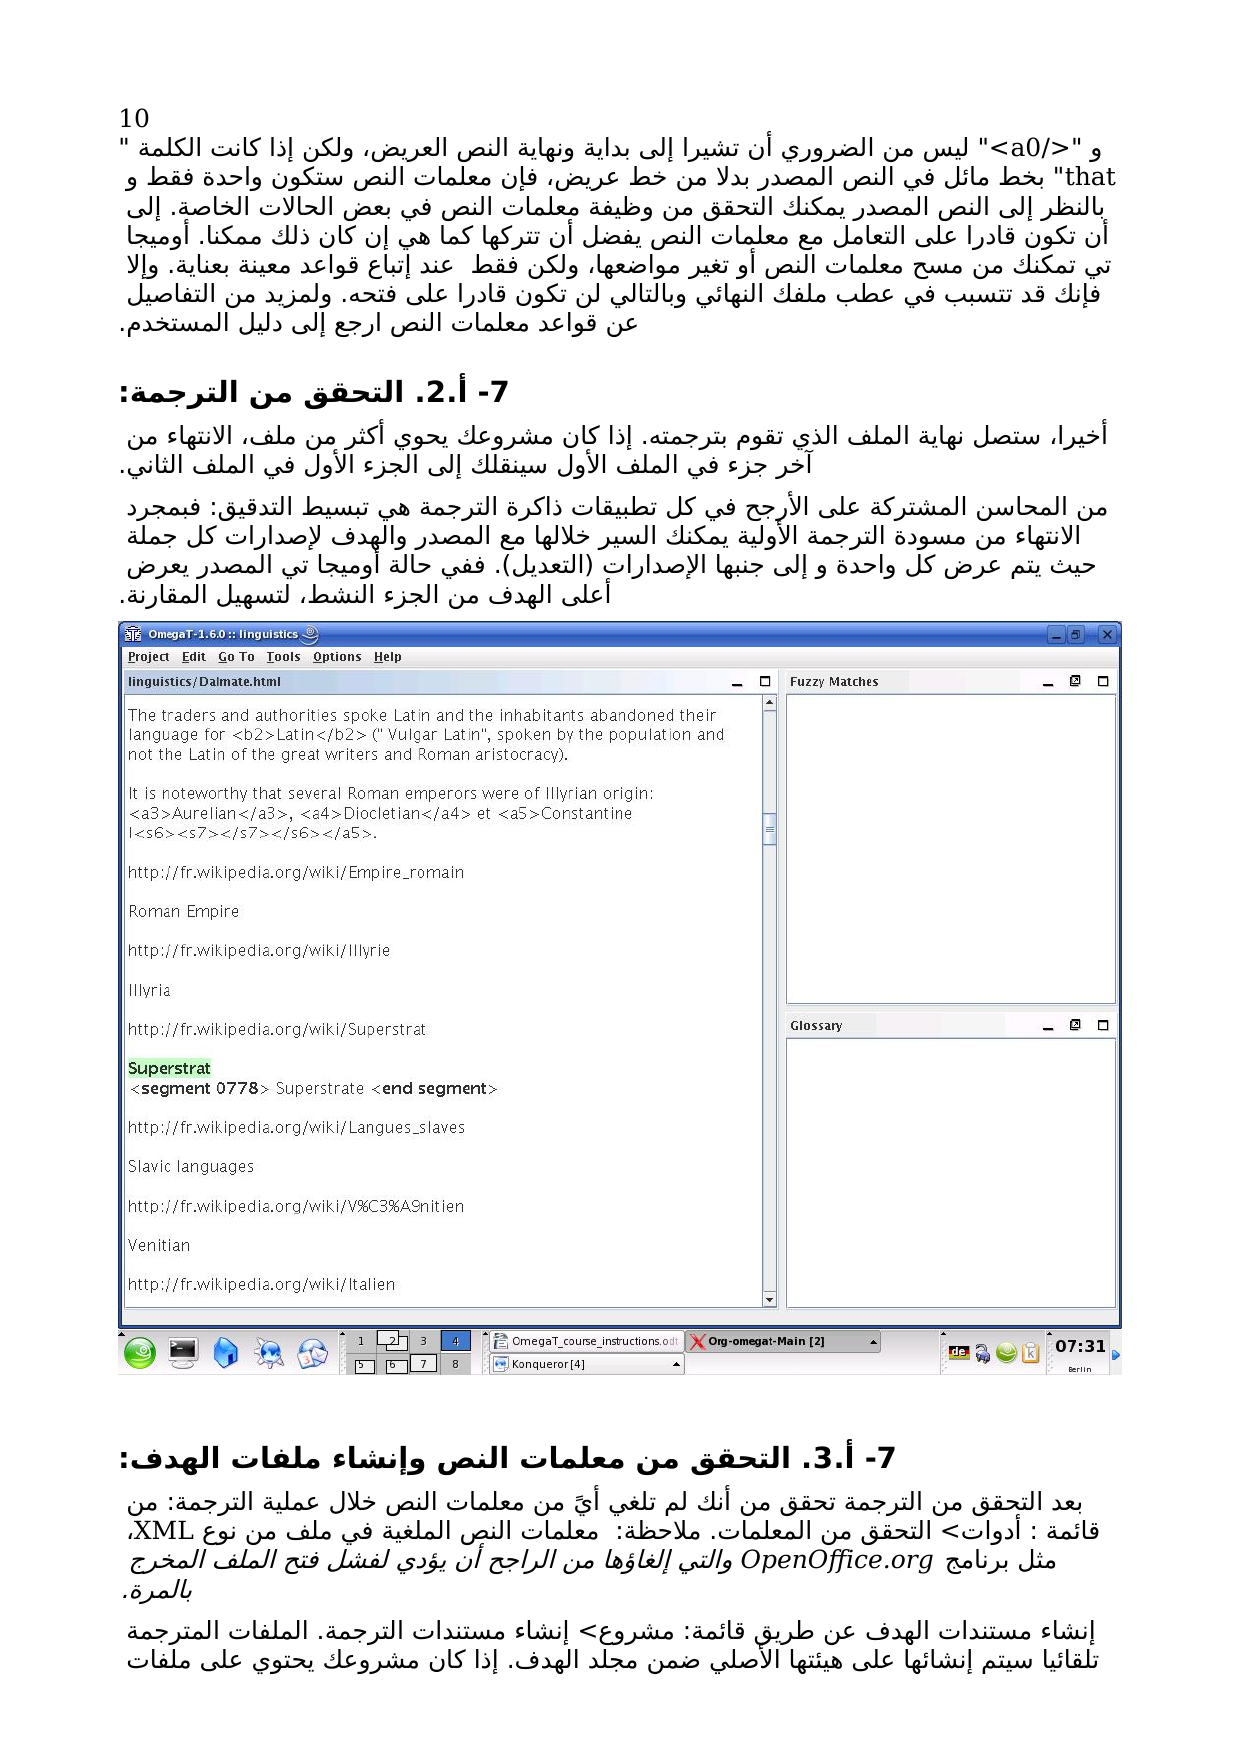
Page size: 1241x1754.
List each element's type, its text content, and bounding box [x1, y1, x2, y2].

text إنشاء مستندات الهدف عن طريق قائمة: مشروع> إنشاء مستندات الترجمة. الملفات المترجمة تلقائيا سيتم إنشائها على هيئتها الأصلي ضمن مجلد الهدف. إذا كان مشروعك يحتوي على ملفات مصدر متعددة، ربما هنالك العديد من المجلدات الفرعية و ملفات الرسومات المصاحبة لها ، وما إلى ذلك ، كما هو الحال مع الأمثلة في المشروعHTML الثاني ، الهيكل الكامل للملفات في مجلد المصدر يتم توليدها في مجلد الهدف. [118, 1617, 1122, 1675]
text بعد التحقق من الترجمة تحقق من أنك لم تلغي أيً من معلمات النص خلال عملية الترجمة: من قائمة : أدوات> التحقق من المعلمات. ملاحظة: معلمات النص الملغية في ملف من نوع XML، مثل برنامج OpenOffice.org والتي إلغاؤها من الراجح أن يؤدي لفشل فتح الملف المخرج بالمرة. [118, 1487, 1122, 1604]
subtitle 7- أ.2. التحقق من الترجمة: [118, 375, 1122, 409]
text من المحاسن المشتركة على الأرجح في كل تطبيقات ذاكرة الترجمة هي تبسيط التدقيق: فبمجرد الانتهاء من مسودة الترجمة الأولية يمكنك السير خلالها مع المصدر والهدف لإصدارات كل جملة حيث يتم عرض كل واحدة و إلى جنبها الإصدارات (التعديل). ففي حالة أوميجا تي المصدر يعرض أعلى الهدف من الجزء النشط، لتسهيل المقارنة. [118, 492, 1122, 609]
text في هذه الحالة <a0> و </a0> هما معلمات النص العريض الأول للبداية والثاني للنهاية."<a0>" و "</a0>" ليس من الضروري أن تشيرا إلى بداية ونهاية النص العريض، ولكن إذا كانت الكلمة "that" بخط مائل في النص المصدر بدلا من خط عريض، فإن معلمات النص ستكون واحدة فقط و بالنظر إلى النص المصدر يمكنك التحقق من وظيفة معلمات النص في بعض الحالات الخاصة. إلى أن تكون قادرا على التعامل مع معلمات النص يفضل أن تتركها كما هي إن كان ذلك ممكنا. أوميجا تي تمكنك من مسح معلمات النص أو تغير مواضعها، ولكن فقط عند إتباع قواعد معينة بعناية. وإلا فإنك قد تتسبب في عطب ملفك النهائي وبالتالي لن تكون قادرا على فتحه. ولمزيد من التفاصيل عن قواعد معلمات النص ارجع إلى دليل المستخدم. [118, 133, 1122, 337]
text أخيرا، ستصل نهاية الملف الذي تقوم بترجمته. إذا كان مشروعك يحوي أكثر من ملف، الانتهاء من آخر جزء في الملف الأول سينقلك إلى الجزء الأول في الملف الثاني. [118, 421, 1122, 480]
subtitle 7- أ.3. التحقق من معلمات النص وإنشاء ملفات الهدف: [118, 1441, 1122, 1475]
